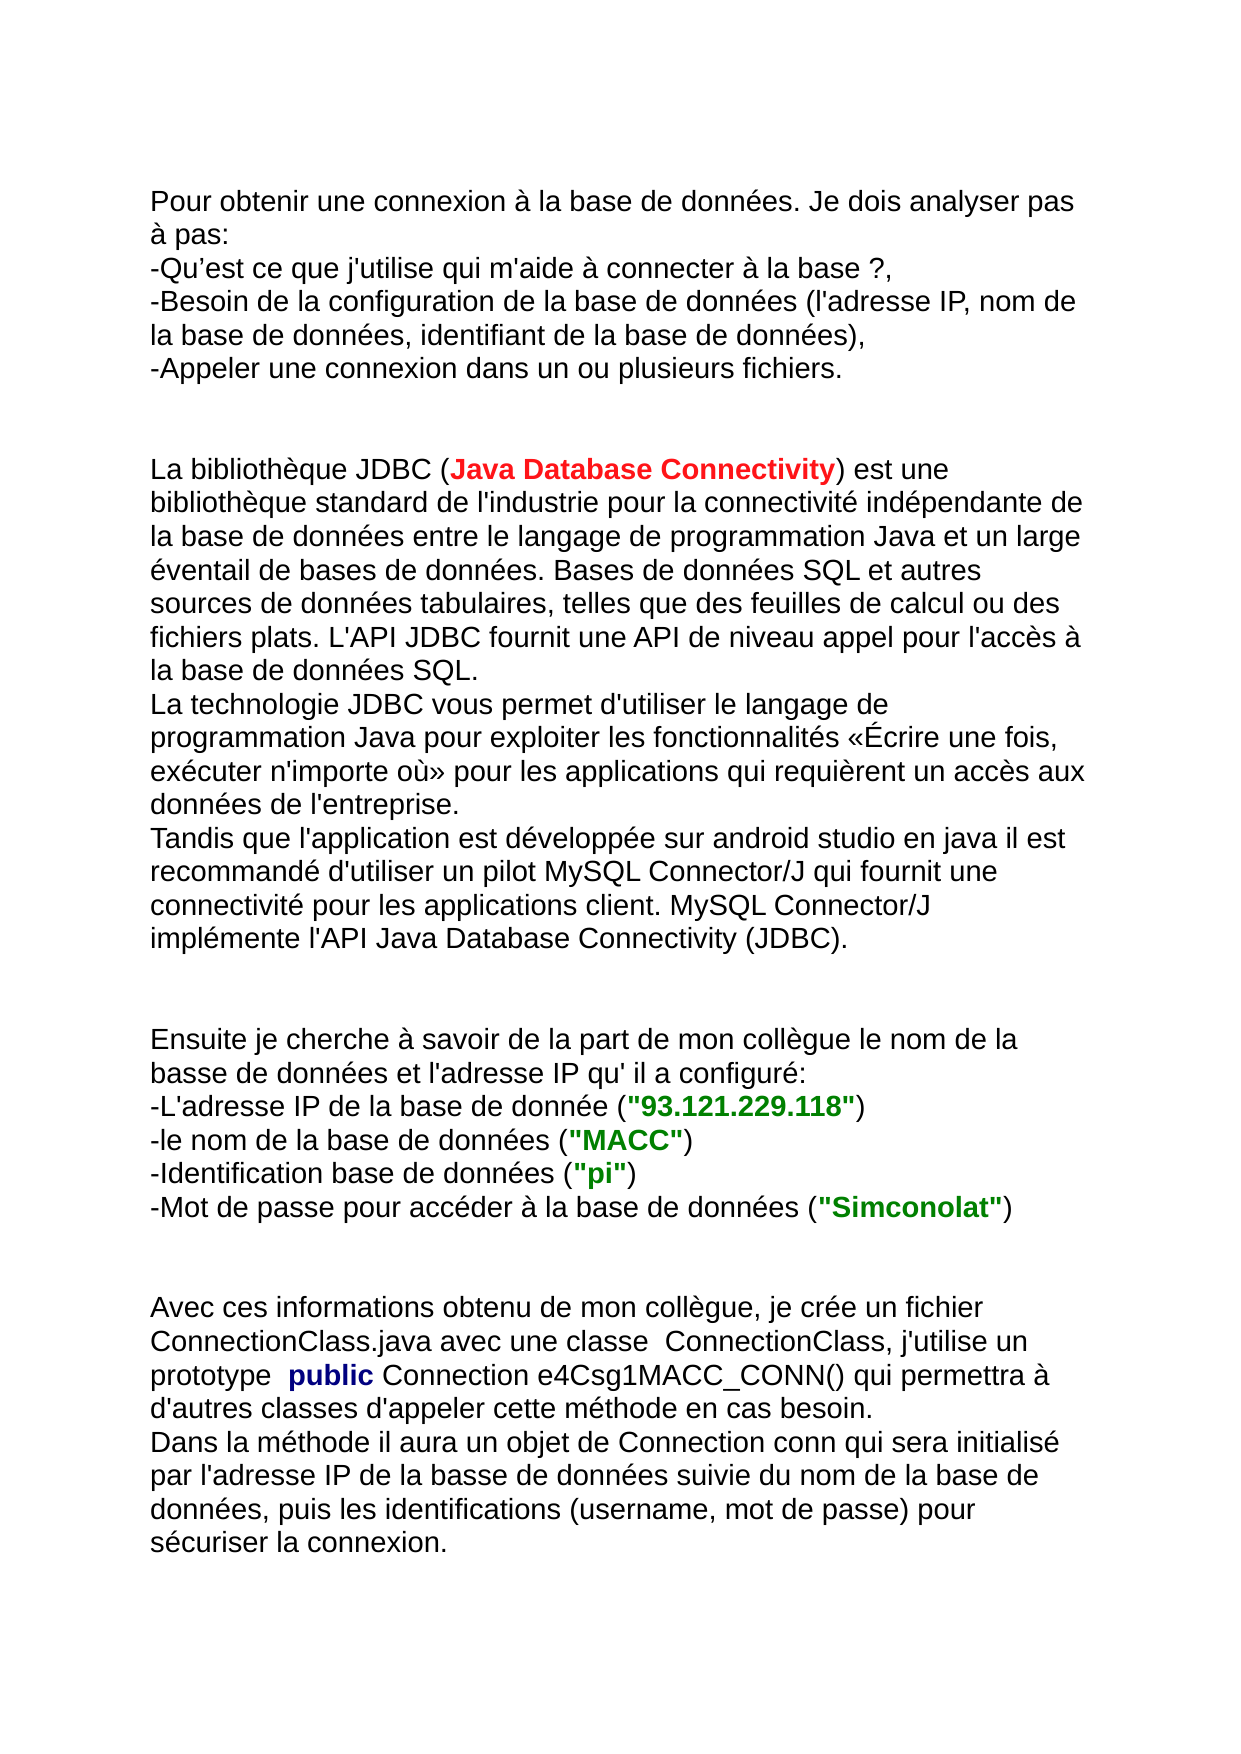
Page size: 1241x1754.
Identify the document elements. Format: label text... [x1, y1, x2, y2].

text Dans la méthode il aura un objet de Connection conn qui sera initialisé par l'adresse IP de la basse de données suivie du nom de la base de données, puis les identifications (username, mot de passe) pour sécuriser la connexion. [150, 1424, 1090, 1559]
text Pour obtenir une connexion à la base de données. Je dois analyser pas à pas: [150, 183, 1090, 251]
text Tandis que l'application est développée sur android studio en java il est recommandé d'utiliser un pilot MySQL Connector/J qui fournit une connectivité pour les applications client. MySQL Connector/J implémente l'API Java Database Connectivity (JDBC). [150, 821, 1090, 955]
text -Besoin de la configuration de la base de données (l'adresse IP, nom de la base de données, identifiant de la base de données), [150, 284, 1090, 351]
text Ensuite je cherche à savoir de la part de mon collègue le nom de la basse de données et l'adresse IP qu' il a configuré: [150, 1022, 1090, 1089]
text -Qu’est ce que j'utilise qui m'aide à connecter à la base ?, [150, 251, 1090, 284]
text La bibliothèque JDBC (Java Database Connectivity) est une bibliothèque standard de l'industrie pour la connectivité indépendante de la base de données entre le langage de programmation Java et un large éventail de bases de données. Bases de données SQL et autres sources de données tabulaires, telles que des feuilles de calcul ou des fichiers plats. L'API JDBC fournit une API de niveau appel pour l'accès à la base de données SQL. La technologie JDBC vous permet d'utiliser le langage de programmation Java pour exploiter les fonctionnalités «Écrire une fois, exécuter n'importe où» pour les applications qui requièrent un accès aux données de l'entreprise. [150, 452, 1090, 821]
text -Appeler une connexion dans un ou plusieurs fichiers. [150, 351, 1090, 385]
text -Mot de passe pour accéder à la base de données ("Simconolat") [150, 1190, 1090, 1223]
text Avec ces informations obtenu de mon collègue, je crée un fichier ConnectionClass.java avec une classe ConnectionClass, j'utilise un prototype public Connection e4Csg1MACC_CONN() qui permettra à d'autres classes d'appeler cette méthode en cas besoin. [150, 1290, 1090, 1424]
text -Identification base de données ("pi") [150, 1156, 1090, 1190]
text -le nom de la base de données ("MACC") [150, 1123, 1090, 1156]
text -L'adresse IP de la base de donnée ("93.121.229.118") [150, 1089, 1090, 1123]
